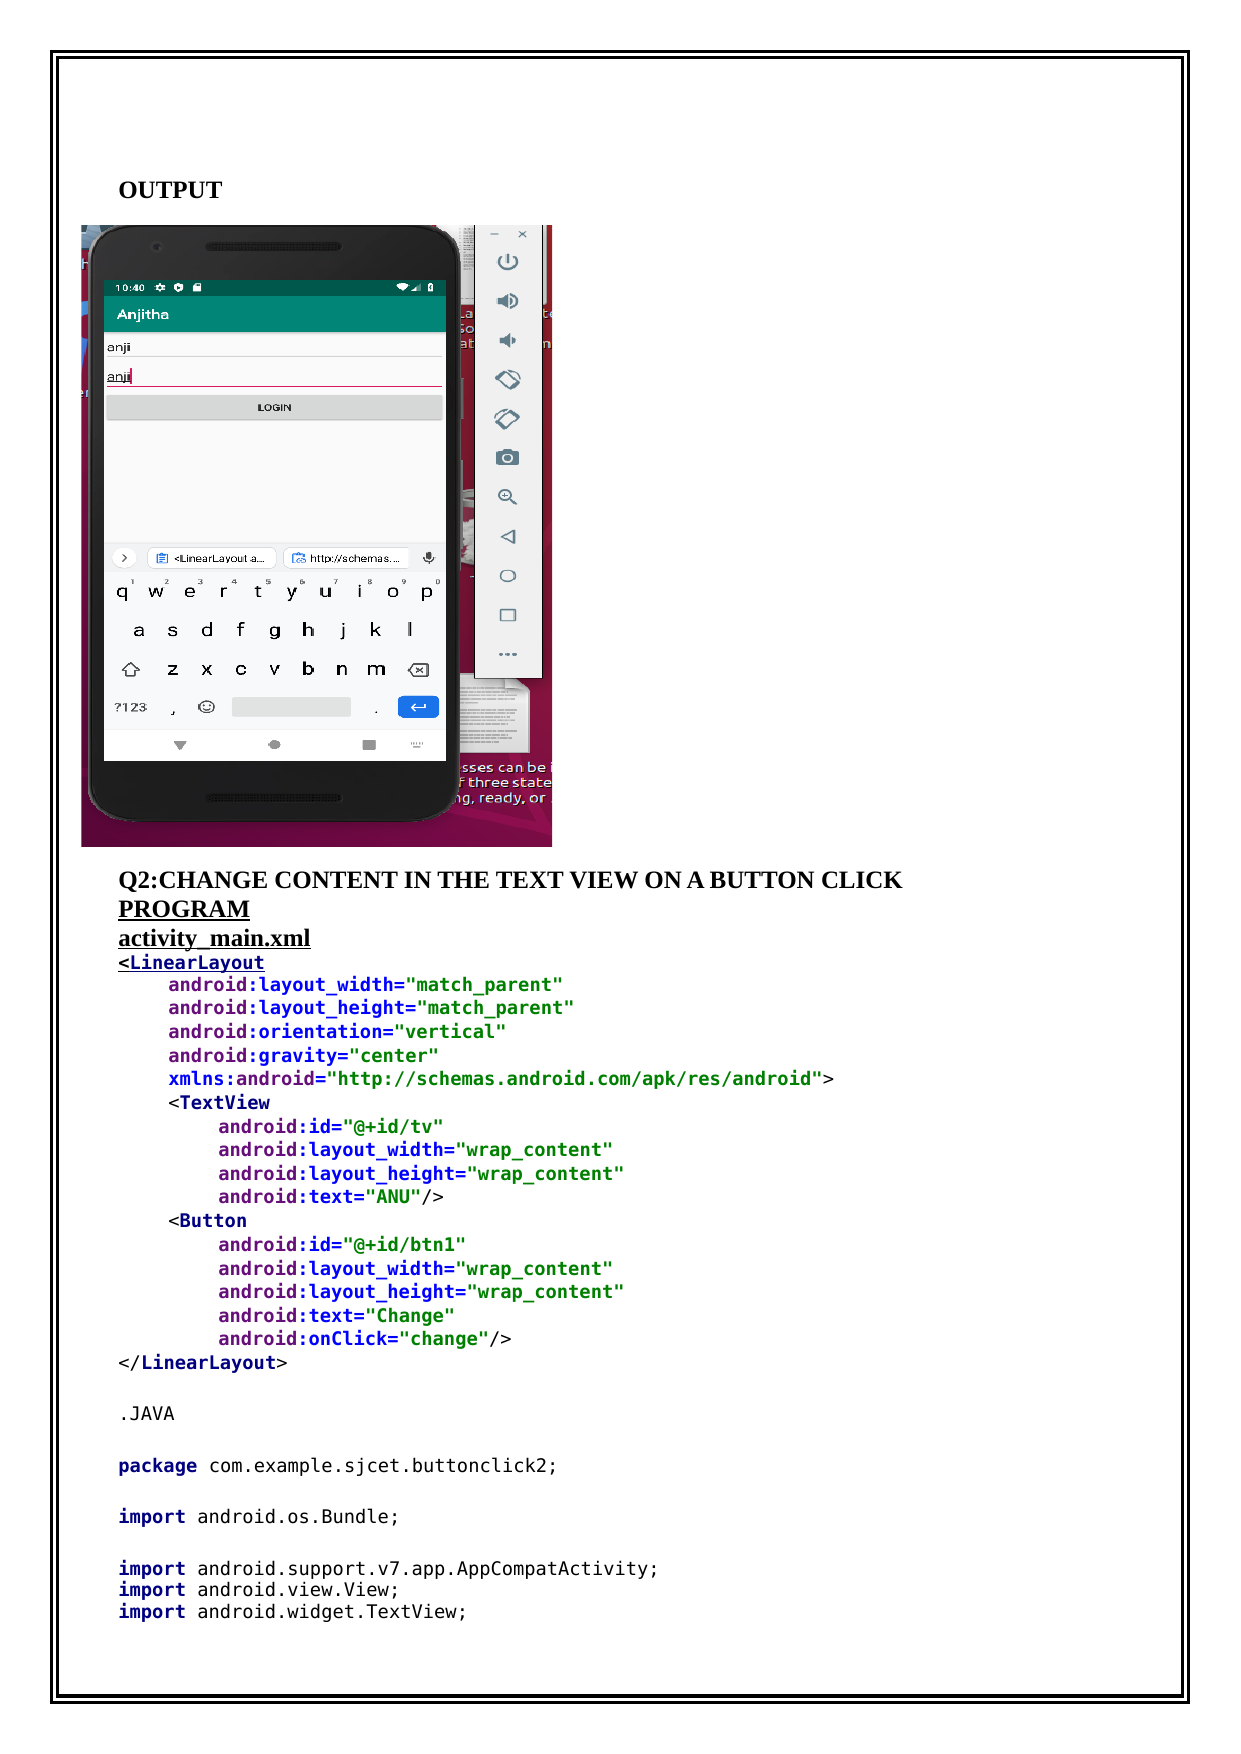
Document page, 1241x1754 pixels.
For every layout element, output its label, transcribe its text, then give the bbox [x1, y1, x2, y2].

text xmlns:android="http://schemas.android.com/apk/res/android"> [118, 1068, 1122, 1092]
text android:orientation="vertical" [118, 1021, 1122, 1045]
text import android.support.v7.app.AppCompatActivity; [118, 1557, 1122, 1579]
text package com.example.sjcet.buttonclick2; [118, 1455, 1122, 1477]
text OUTPUT [118, 176, 1122, 204]
text android:layout_width="wrap_content" [118, 1139, 1122, 1163]
text <Button [118, 1210, 1122, 1234]
text android:id="@+id/btn1" [118, 1234, 1122, 1257]
text <LinearLayout [118, 952, 1122, 974]
text Q2:CHANGE CONTENT IN THE TEXT VIEW ON A BUTTON CLICK [118, 866, 1122, 894]
text android:layout_height="match_parent" [118, 997, 1122, 1021]
text android:text="Change" [118, 1305, 1122, 1328]
text android:layout_width="wrap_content" [118, 1257, 1122, 1281]
picture [81, 225, 167, 847]
text android:layout_height="wrap_content" [118, 1163, 1122, 1187]
text import android.os.Bundle; [118, 1506, 1122, 1528]
text android:onClick="change"/> [118, 1328, 1122, 1352]
text </LinearLayout> [118, 1352, 1122, 1374]
text android:gravity="center" [118, 1045, 1122, 1068]
text android:text="ANU"/> [118, 1187, 1122, 1210]
text android:layout_height="wrap_content" [118, 1281, 1122, 1305]
text import android.view.View; [118, 1579, 1122, 1601]
text import android.widget.TextView; [118, 1601, 1122, 1623]
text activity_main.xml [118, 923, 1122, 952]
text .JAVA [118, 1403, 1122, 1425]
text android:id="@+id/tv" [118, 1116, 1122, 1139]
text <TextView [118, 1092, 1122, 1116]
text PROGRAM [118, 894, 1122, 923]
text android:layout_width="match_parent" [118, 974, 1122, 997]
